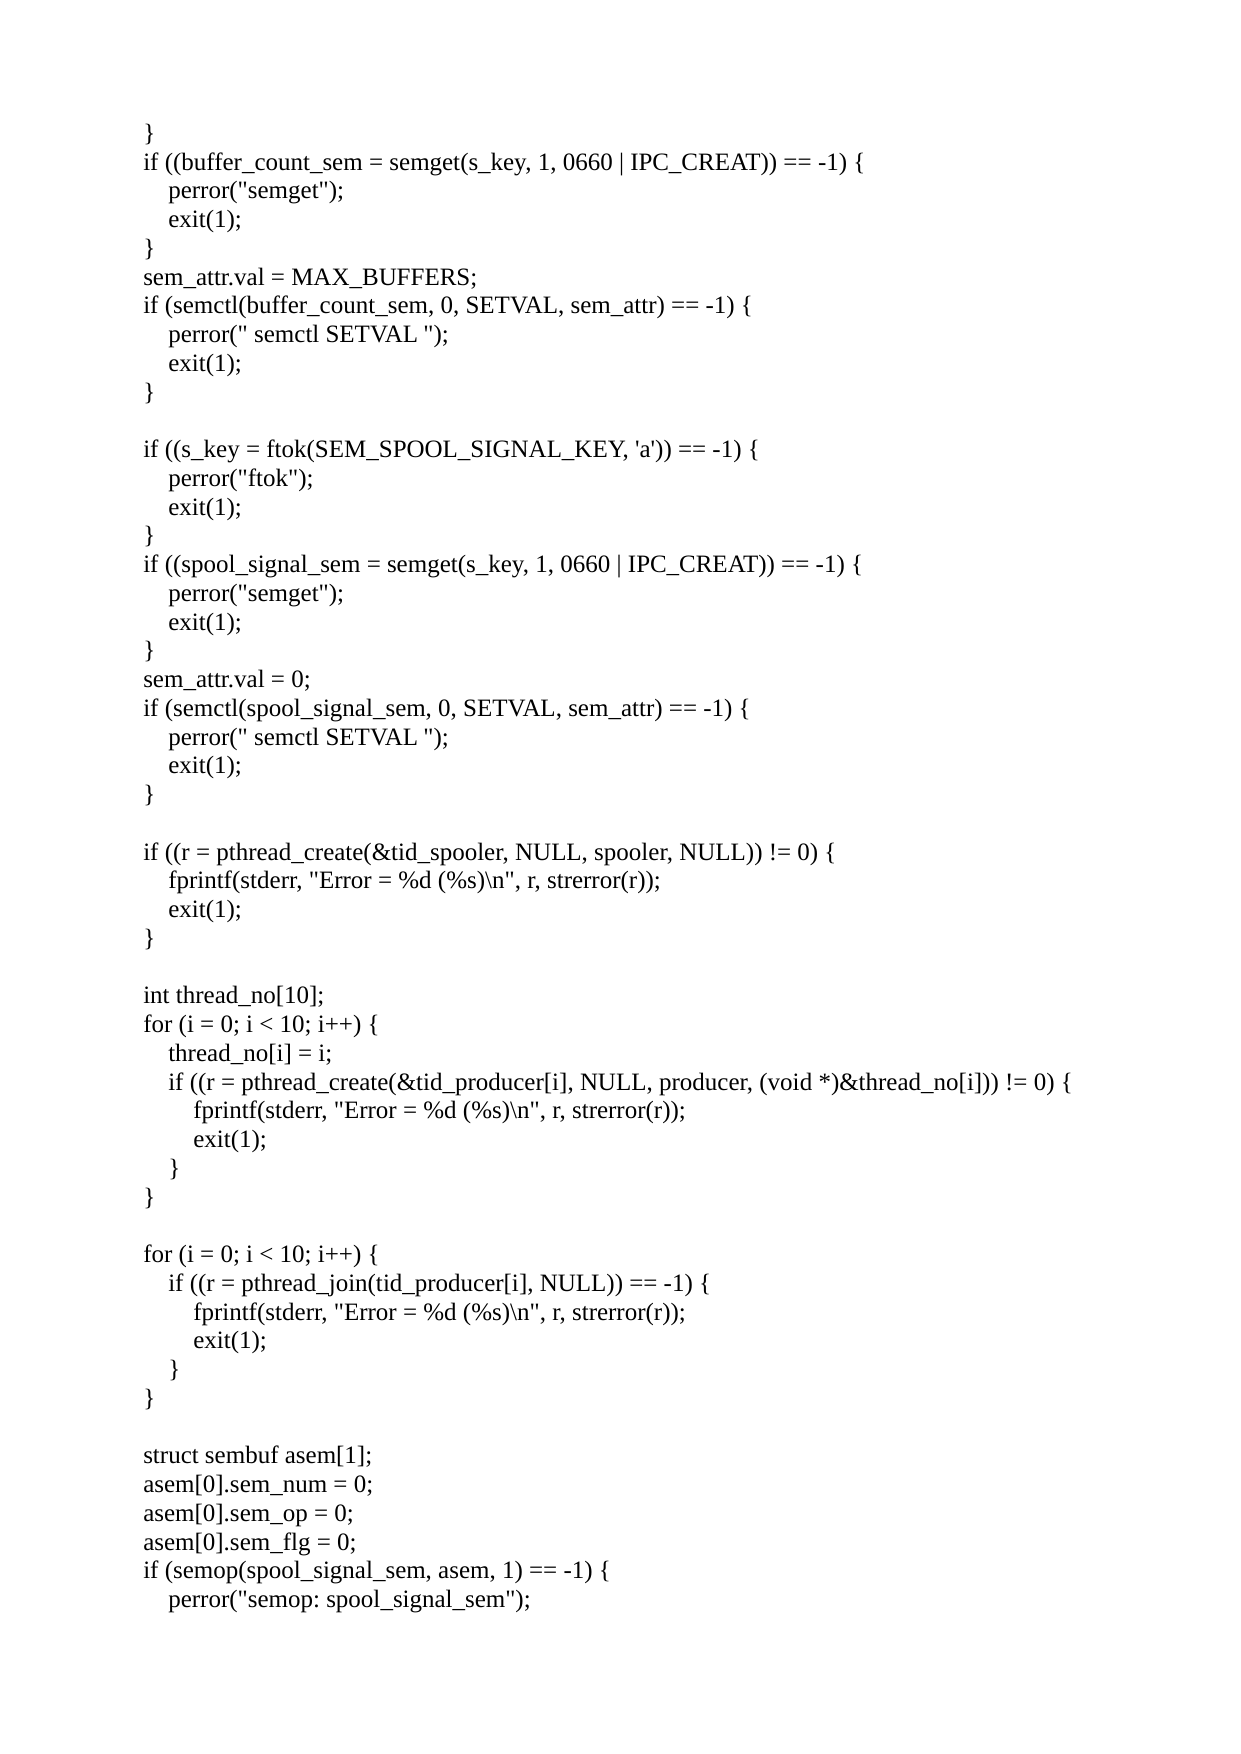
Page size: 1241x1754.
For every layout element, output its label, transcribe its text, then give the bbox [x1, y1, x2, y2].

text asem[0].sem_op = 0; [118, 1498, 1122, 1527]
text exit(1); [118, 348, 1122, 377]
text fprintf(stderr, "Error = %d (%s)\n", r, strerror(r)); [118, 866, 1122, 894]
text if ((buffer_count_sem = semget(s_key, 1, 0660 | IPC_CREAT)) == -1) { [118, 147, 1122, 176]
text if (semctl(buffer_count_sem, 0, SETVAL, sem_attr) == -1) { [118, 291, 1122, 319]
text perror("semget"); [118, 578, 1122, 607]
text exit(1); [118, 607, 1122, 636]
text sem_attr.val = MAX_BUFFERS; [118, 262, 1122, 291]
text } [118, 233, 1122, 262]
text } [118, 779, 1122, 808]
text sem_attr.val = 0; [118, 664, 1122, 693]
text perror(" semctl SETVAL "); [118, 319, 1122, 348]
text } [118, 923, 1122, 952]
text perror("ftok"); [118, 463, 1122, 492]
text if ((r = pthread_create(&tid_producer[i], NULL, producer, (void *)&thread_no[i])) != 0) { [118, 1067, 1122, 1096]
text } [118, 118, 1122, 147]
text if ((spool_signal_sem = semget(s_key, 1, 0660 | IPC_CREAT)) == -1) { [118, 549, 1122, 578]
text exit(1); [118, 1124, 1122, 1153]
text } [118, 1182, 1122, 1211]
text fprintf(stderr, "Error = %d (%s)\n", r, strerror(r)); [118, 1096, 1122, 1124]
text fprintf(stderr, "Error = %d (%s)\n", r, strerror(r)); [118, 1297, 1122, 1326]
text } [118, 1153, 1122, 1182]
text if (semop(spool_signal_sem, asem, 1) == -1) { [118, 1556, 1122, 1584]
text asem[0].sem_num = 0; [118, 1469, 1122, 1498]
text perror("semop: spool_signal_sem"); [118, 1584, 1122, 1613]
text } [118, 377, 1122, 406]
text struct sembuf asem[1]; [118, 1441, 1122, 1469]
text exit(1); [118, 894, 1122, 923]
text perror(" semctl SETVAL "); [118, 722, 1122, 751]
text for (i = 0; i < 10; i++) { [118, 1009, 1122, 1038]
text perror("semget"); [118, 176, 1122, 204]
text int thread_no[10]; [118, 981, 1122, 1009]
text } [118, 1383, 1122, 1412]
text if ((s_key = ftok(SEM_SPOOL_SIGNAL_KEY, 'a')) == -1) { [118, 434, 1122, 463]
text } [118, 636, 1122, 664]
text exit(1); [118, 751, 1122, 779]
text if ((r = pthread_create(&tid_spooler, NULL, spooler, NULL)) != 0) { [118, 837, 1122, 866]
text if ((r = pthread_join(tid_producer[i], NULL)) == -1) { [118, 1268, 1122, 1297]
text exit(1); [118, 492, 1122, 521]
text } [118, 521, 1122, 549]
text exit(1); [118, 204, 1122, 233]
text if (semctl(spool_signal_sem, 0, SETVAL, sem_attr) == -1) { [118, 693, 1122, 722]
text thread_no[i] = i; [118, 1038, 1122, 1067]
text } [118, 1354, 1122, 1383]
text exit(1); [118, 1326, 1122, 1354]
text asem[0].sem_flg = 0; [118, 1527, 1122, 1556]
text for (i = 0; i < 10; i++) { [118, 1239, 1122, 1268]
